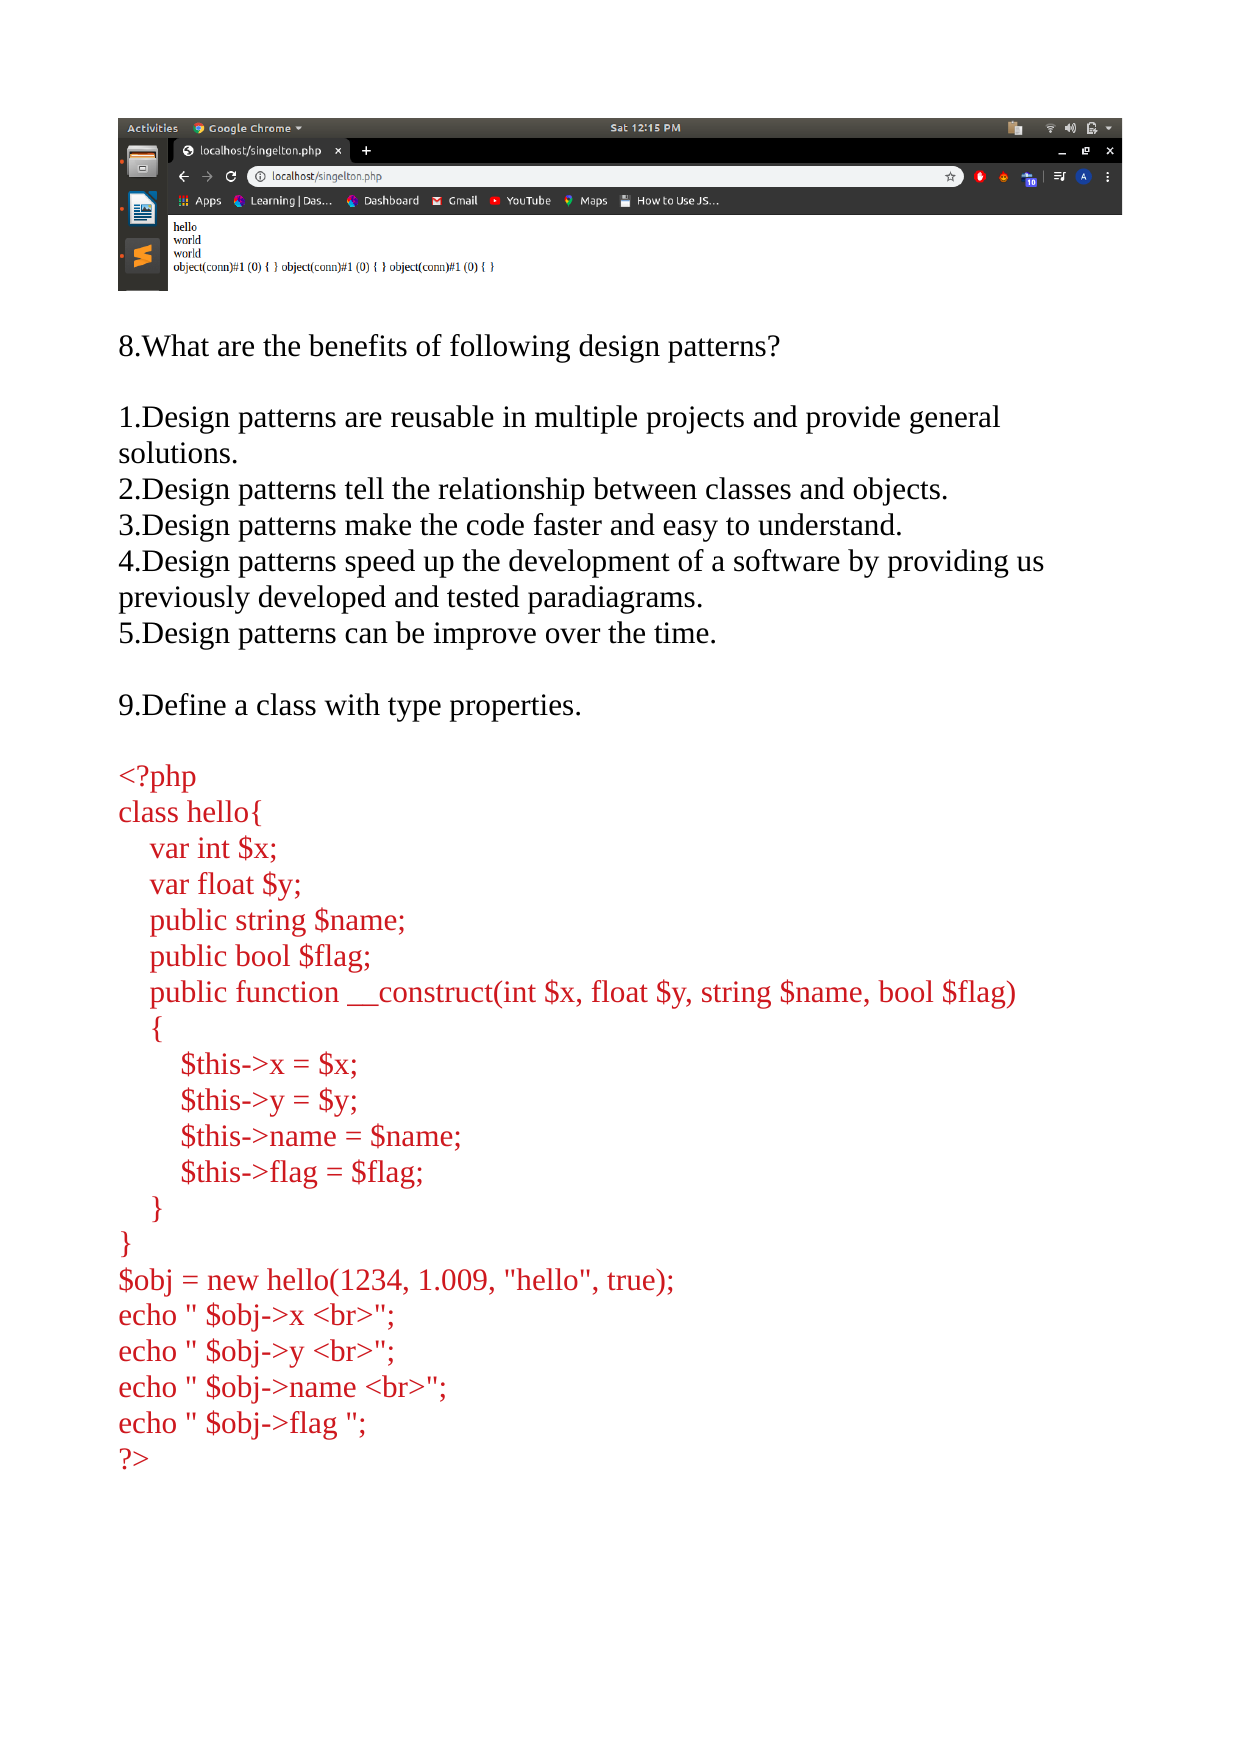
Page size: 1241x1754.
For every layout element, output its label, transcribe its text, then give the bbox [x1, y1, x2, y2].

text var float $y; [118, 865, 1122, 901]
text 3.Design patterns make the code faster and easy to understand. [118, 507, 1122, 542]
text $this->x = $x; [118, 1045, 1122, 1081]
text ?> [118, 1440, 1122, 1476]
text echo " $obj->y <br>"; [118, 1333, 1122, 1368]
text $this->flag = $flag; [118, 1153, 1122, 1189]
text } [118, 1225, 1122, 1261]
text 5.Design patterns can be improve over the time. [118, 614, 1122, 650]
text 4.Design patterns speed up the development of a software by providing us previously developed and tested paradiagrams. [118, 542, 1122, 614]
text <?php [118, 758, 1122, 793]
text $this->y = $y; [118, 1081, 1122, 1117]
text echo " $obj->x <br>"; [118, 1297, 1122, 1333]
text var int $x; [118, 829, 1122, 865]
text } [118, 1189, 1122, 1225]
text echo " $obj->flag "; [118, 1404, 1122, 1440]
text $obj = new hello(1234, 1.009, "hello", true); [118, 1261, 1122, 1297]
text 8.What are the benefits of following design patterns? [118, 327, 1122, 363]
text public string $name; [118, 901, 1122, 937]
text 1.Design patterns are reusable in multiple projects and provide general solutions. [118, 399, 1122, 471]
text public bool $flag; [118, 937, 1122, 973]
text $this->name = $name; [118, 1117, 1122, 1153]
text 9.Define a class with type properties. [118, 686, 1122, 722]
text public function __construct(int $x, float $y, string $name, bool $flag) [118, 973, 1122, 1009]
text echo " $obj->name <br>"; [118, 1368, 1122, 1404]
text { [118, 1009, 1122, 1045]
text 2.Design patterns tell the relationship between classes and objects. [118, 471, 1122, 507]
text class hello{ [118, 793, 1122, 829]
